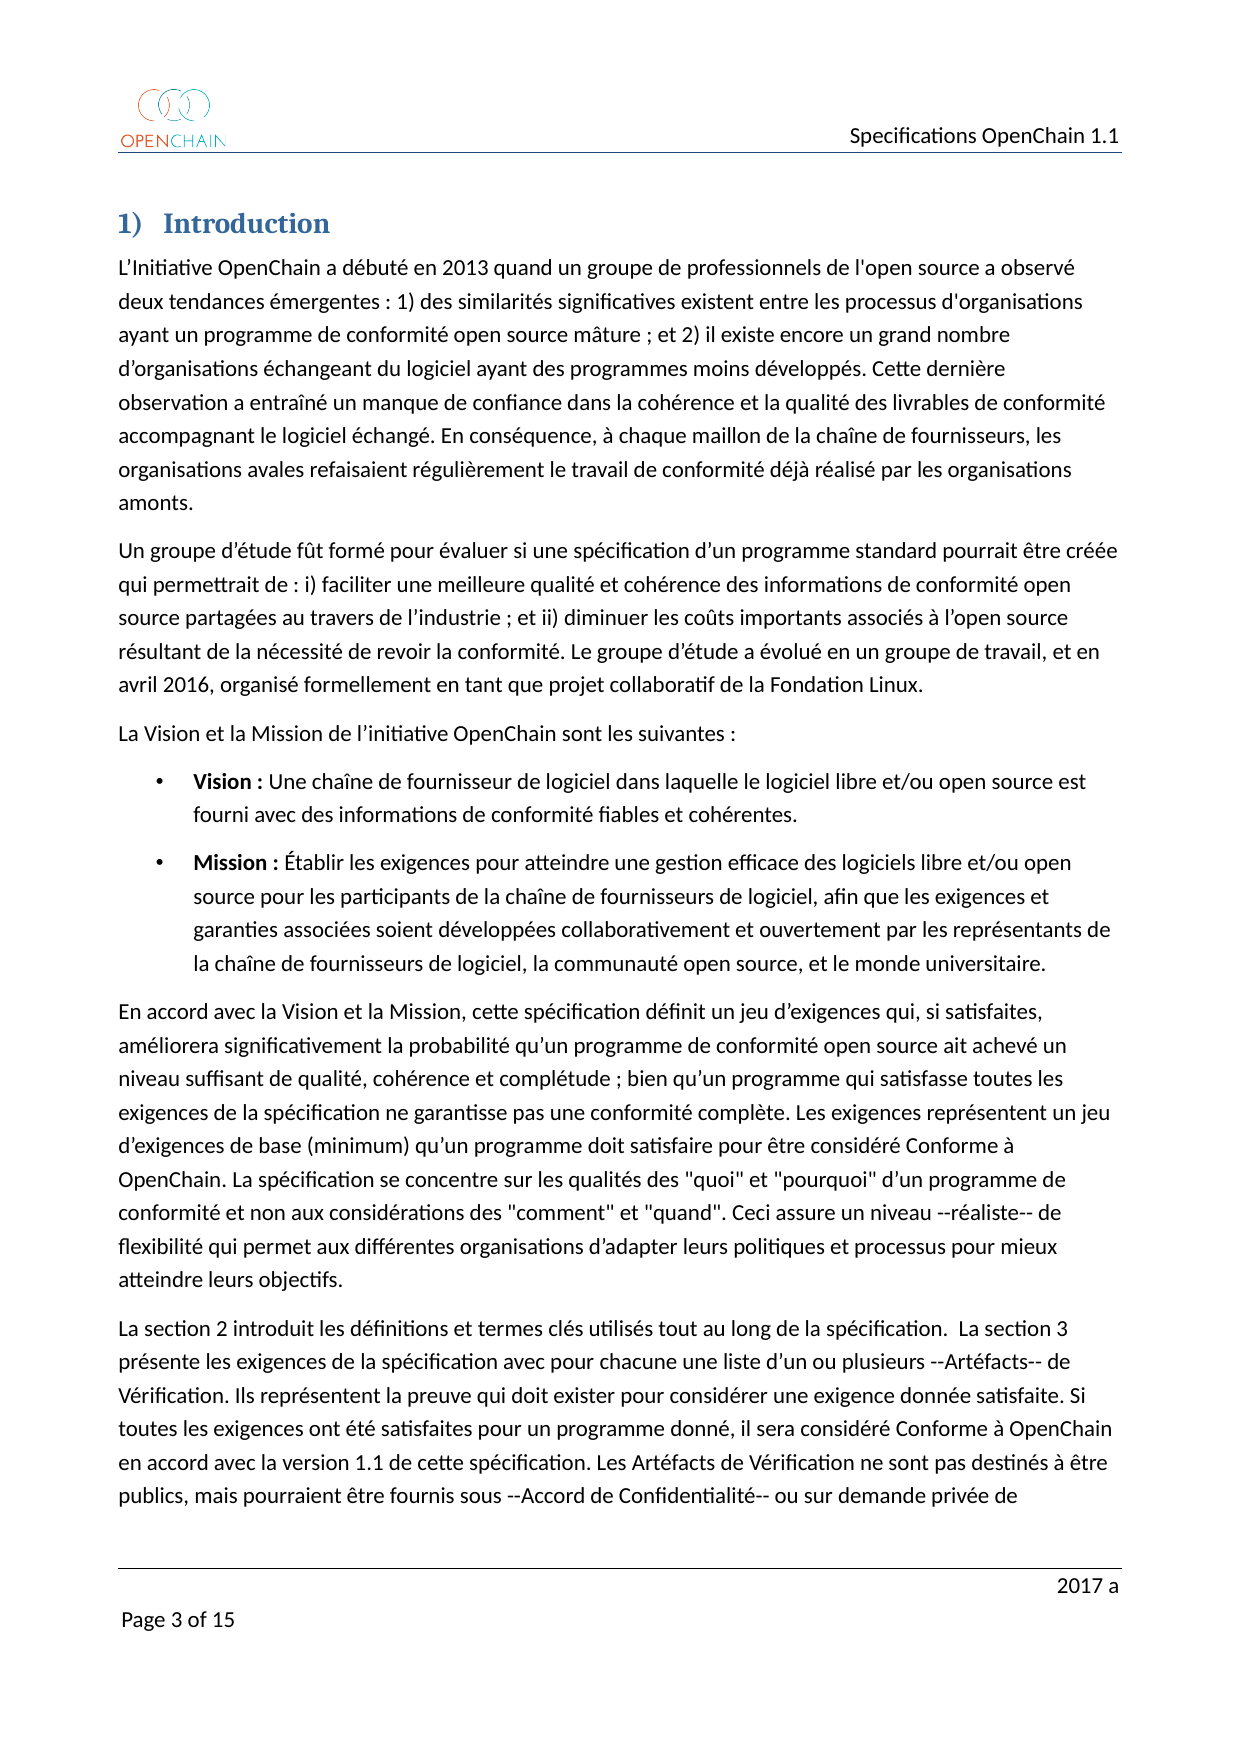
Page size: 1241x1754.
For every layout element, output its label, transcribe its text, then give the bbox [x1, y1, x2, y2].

subtitle Introduction [118, 207, 1122, 241]
text Un groupe d’étude fût formé pour évaluer si une spécification d’un programme standard pourrait être créée qui permettrait de : i) faciliter une meilleure qualité et cohérence des informations de conformité open source partagées au travers de l’industrie ; et ii) diminuer les coûts importants associés à l’open source résultant de la nécessité de revoir la conformité. Le groupe d’étude a évolué en un groupe de travail, et en avril 2016, organisé formellement en tant que projet collaboratif de la Fondation Linux. [118, 536, 1122, 699]
list Vision : Une chaîne de fournisseur de logiciel dans laquelle le logiciel libre et/ou open source est fourni avec des informations de conformité fiables et cohérentes. [156, 767, 1122, 828]
text En accord avec la Vision et la Mission, cette spécification définit un jeu d’exigences qui, si satisfaites, améliorera significativement la probabilité qu’un programme de conformité open source ait achevé un niveau suffisant de qualité, cohérence et complétude ; bien qu’un programme qui satisfasse toutes les exigences de la spécification ne garantisse pas une conformité complète. Les exigences représentent un jeu d’exigences de base (minimum) qu’un programme doit satisfaire pour être considéré Conforme à OpenChain. La spécification se concentre sur les qualités des "quoi" et "pourquoi" d’un programme de conformité et non aux considérations des "comment" et "quand". Ceci assure un niveau --réaliste-- de flexibilité qui permet aux différentes organisations d’adapter leurs politiques et processus pour mieux atteindre leurs objectifs. [118, 997, 1122, 1294]
list Mission : Établir les exigences pour atteindre une gestion efficace des logiciels libre et/ou open source pour les participants de la chaîne de fournisseurs de logiciel, afin que les exigences et garanties associées soient développées collaborativement et ouvertement par les représentants de la chaîne de fournisseurs de logiciel, la communauté open source, et le monde universitaire. [156, 848, 1122, 977]
text La section 2 introduit les définitions et termes clés utilisés tout au long de la spécification. La section 3 présente les exigences de la spécification avec pour chacune une liste d’un ou plusieurs --Artéfacts-- de Vérification. Ils représentent la preuve qui doit exister pour considérer une exigence donnée satisfaite. Si toutes les exigences ont été satisfaites pour un programme donné, il sera considéré Conforme à OpenChain en accord avec la version 1.1 de cette spécification. Les Artéfacts de Vérification ne sont pas destinés à être publics, mais pourraient être fournis sous --Accord de Confidentialité-- ou sur demande privée de [118, 1314, 1122, 1509]
text La Vision et la Mission de l’initiative OpenChain sont les suivantes : [118, 719, 1122, 747]
text L’Initiative OpenChain a débuté en 2013 quand un groupe de professionnels de l'open source a observé deux tendances émergentes : 1) des similarités significatives existent entre les processus d'organisations ayant un programme de conformité open source mâture ; et 2) il existe encore un grand nombre d’organisations échangeant du logiciel ayant des programmes moins développés. Cette dernière observation a entraîné un manque de confiance dans la cohérence et la qualité des livrables de conformité accompagnant le logiciel échangé. En conséquence, à chaque maillon de la chaîne de fournisseurs, les organisations avales refaisaient régulièrement le travail de conformité déjà réalisé par les organisations amonts. [118, 253, 1122, 516]
picture [121, 89, 226, 148]
